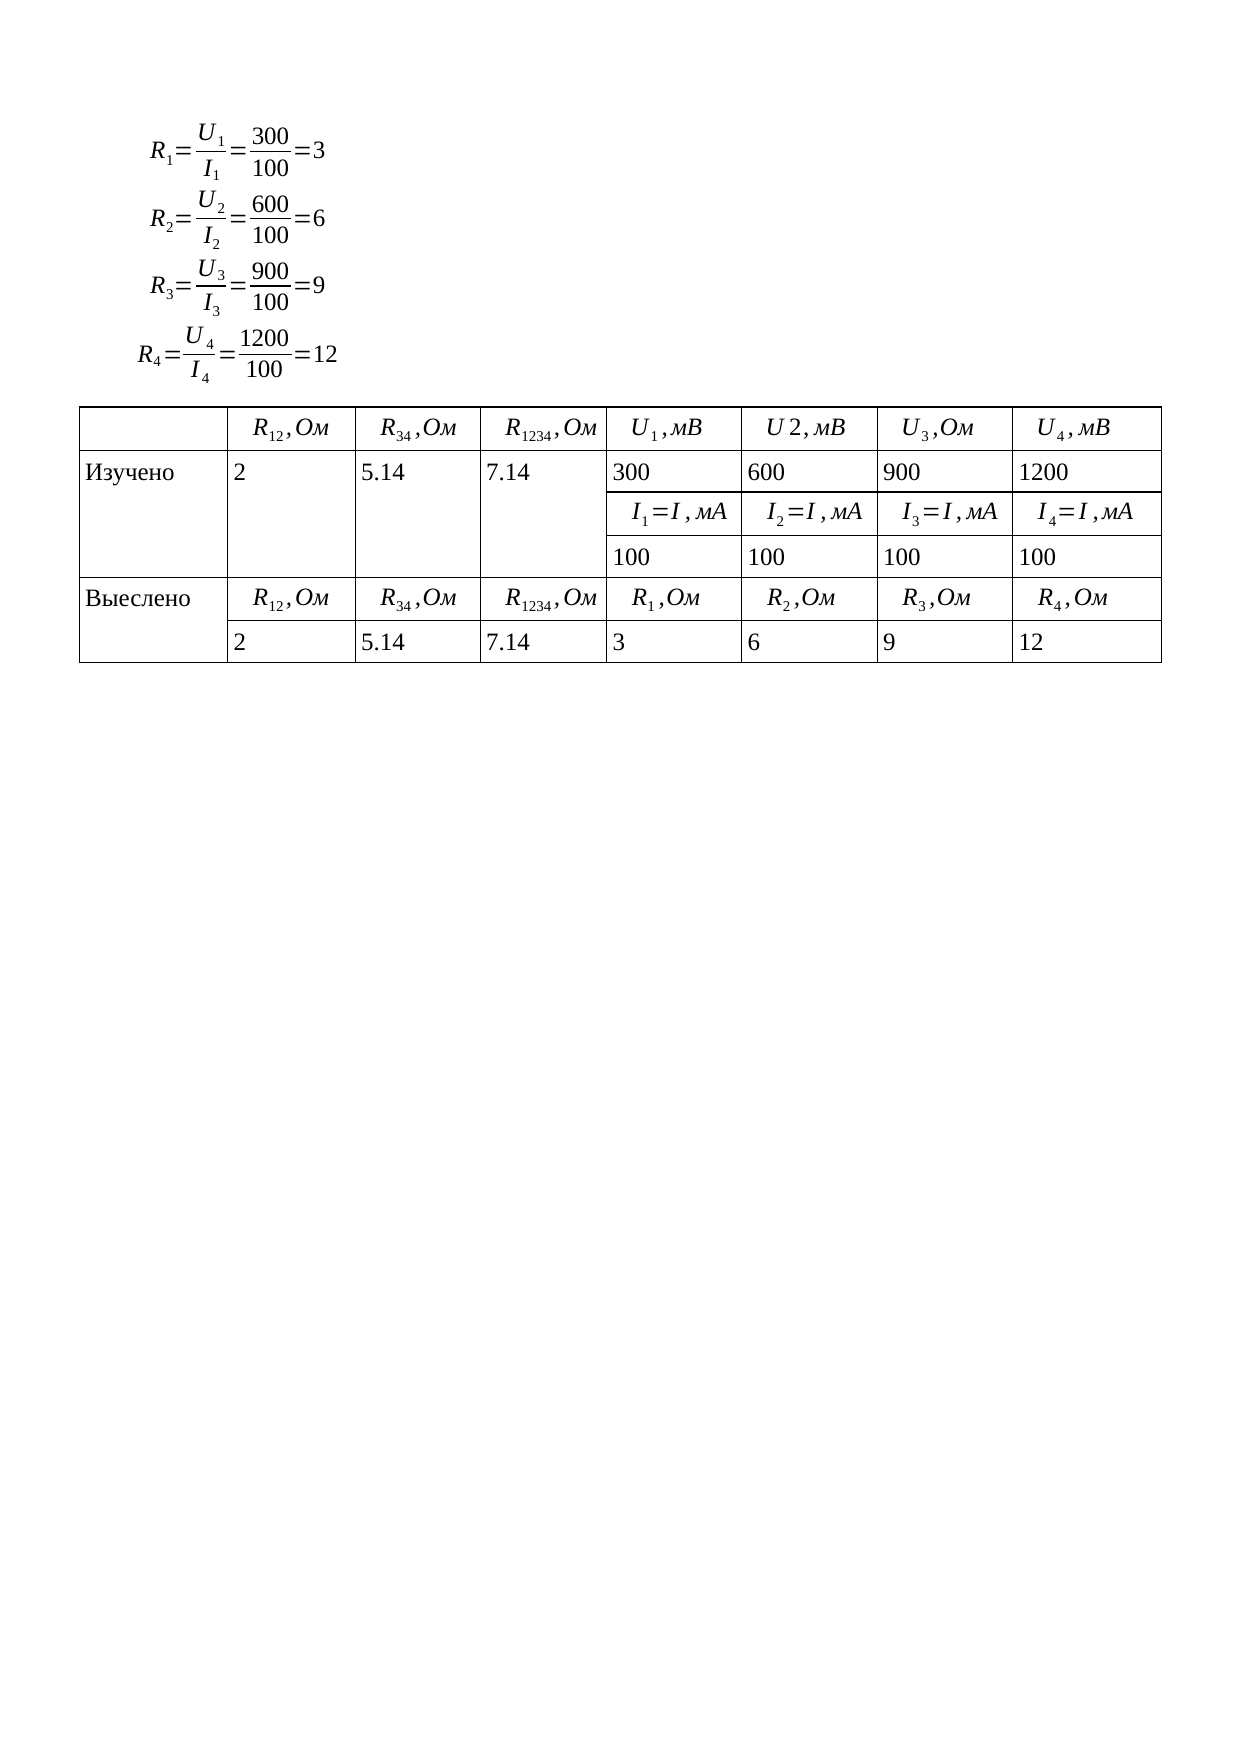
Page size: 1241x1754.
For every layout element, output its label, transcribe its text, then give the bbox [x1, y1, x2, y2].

table_header [481, 408, 606, 450]
table_header [607, 408, 741, 450]
table_cell Изучено [80, 451, 227, 577]
table_cell 7.14 [481, 621, 606, 662]
table_header [878, 408, 1012, 450]
table_cell 1200 [1013, 451, 1161, 491]
table_cell [356, 578, 480, 620]
table_header [80, 408, 227, 450]
table_cell [742, 493, 877, 535]
table_cell [607, 578, 741, 620]
table_cell 600 [742, 451, 877, 491]
table_cell [742, 578, 877, 620]
table_cell 100 [878, 536, 1012, 577]
table_header [356, 408, 480, 450]
table_cell 100 [742, 536, 877, 577]
table_cell [228, 578, 355, 620]
table_cell Выеслено [80, 578, 227, 662]
table_cell 100 [1013, 536, 1161, 577]
table_cell 100 [607, 536, 741, 577]
table_cell 7.14 [481, 451, 606, 577]
table_cell 6 [742, 621, 877, 662]
table_cell [878, 578, 1012, 620]
table_cell [1013, 493, 1161, 535]
table_cell 300 [607, 451, 741, 491]
table_header [228, 408, 355, 450]
table_cell 2 [228, 451, 355, 577]
table_cell 2 [228, 621, 355, 662]
table_cell 900 [878, 451, 1012, 491]
table_cell [607, 493, 741, 535]
table_cell [878, 493, 1012, 535]
table_cell 5.14 [356, 621, 480, 662]
table_cell 9 [878, 621, 1012, 662]
table_cell 5.14 [356, 451, 480, 577]
table_header [1013, 408, 1161, 450]
table_header [742, 408, 877, 450]
table_cell 3 [607, 621, 741, 662]
table_cell [1013, 578, 1161, 620]
table_cell 12 [1013, 621, 1161, 662]
table_cell [481, 578, 606, 620]
